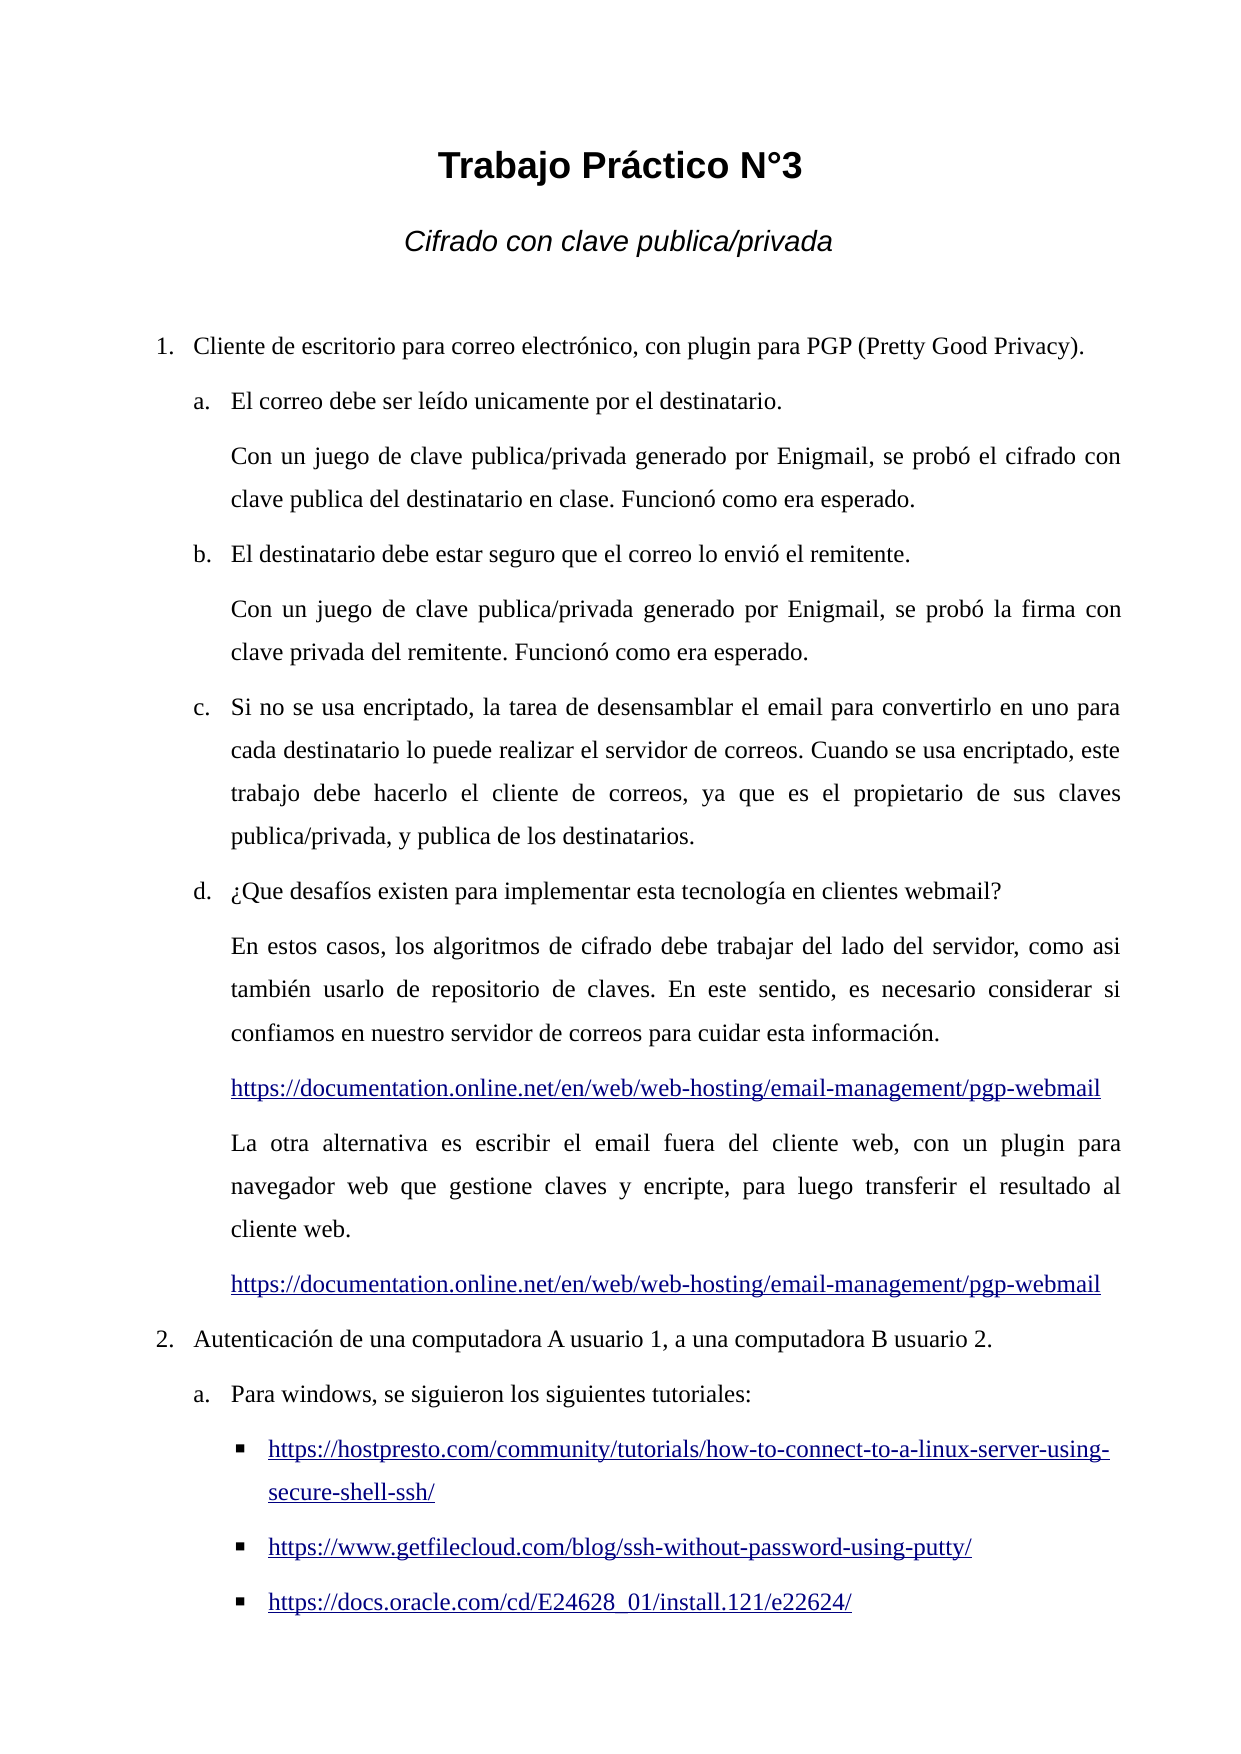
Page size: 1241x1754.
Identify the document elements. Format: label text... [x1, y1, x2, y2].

list Con un juego de clave publica/privada generado por Enigmail, se probó la firma con clave privada del remitente. Funcionó como era esperado. [193, 594, 1122, 666]
subtitle Cifrado con clave publica/privada [118, 224, 1122, 257]
list ¿Que desafíos existen para implementar esta tecnología en clientes webmail? [193, 876, 1122, 905]
list El correo debe ser leído unicamente por el destinatario. [193, 386, 1122, 414]
list https://hostpresto.com/community/tutorials/how-to-connect-to-a-linux-server-using-secure-shell-ssh/ [231, 1434, 1122, 1506]
list Con un juego de clave publica/privada generado por Enigmail, se probó el cifrado con clave publica del destinatario en clase. Funcionó como era esperado. [193, 441, 1122, 513]
list Para windows, se siguieron los siguientes tutoriales: [193, 1379, 1122, 1408]
list La otra alternativa es escribir el email fuera del cliente web, con un plugin para navegador web que gestione claves y encripte, para luego transferir el resultado al cliente web. [193, 1128, 1122, 1243]
list En estos casos, los algoritmos de cifrado debe trabajar del lado del servidor, como asi también usarlo de repositorio de claves. En este sentido, es necesario considerar si confiamos en nuestro servidor de correos para cuidar esta información. [193, 931, 1122, 1046]
title Trabajo Práctico N°3 [118, 143, 1122, 186]
list Cliente de escritorio para correo electrónico, con plugin para PGP (Pretty Good Privacy). [156, 331, 1122, 359]
list Si no se usa encriptado, la tarea de desensamblar el email para convertirlo en uno para cada destinatario lo puede realizar el servidor de correos. Cuando se usa encriptado, este trabajo debe hacerlo el cliente de correos, ya que es el propietario de sus claves publica/privada, y publica de los destinatarios. [193, 692, 1122, 850]
list El destinatario debe estar seguro que el correo lo envió el remitente. [193, 539, 1122, 568]
list Autenticación de una computadora A usuario 1, a una computadora B usuario 2. [156, 1324, 1122, 1353]
list https://documentation.online.net/en/web/web-hosting/email-management/pgp-webmail [193, 1073, 1122, 1101]
list https://documentation.online.net/en/web/web-hosting/email-management/pgp-webmail [193, 1269, 1122, 1298]
list https://www.getfilecloud.com/blog/ssh-without-password-using-putty/ [231, 1532, 1122, 1561]
list https://docs.oracle.com/cd/E24628_01/install.121/e22624/ [231, 1587, 1122, 1616]
